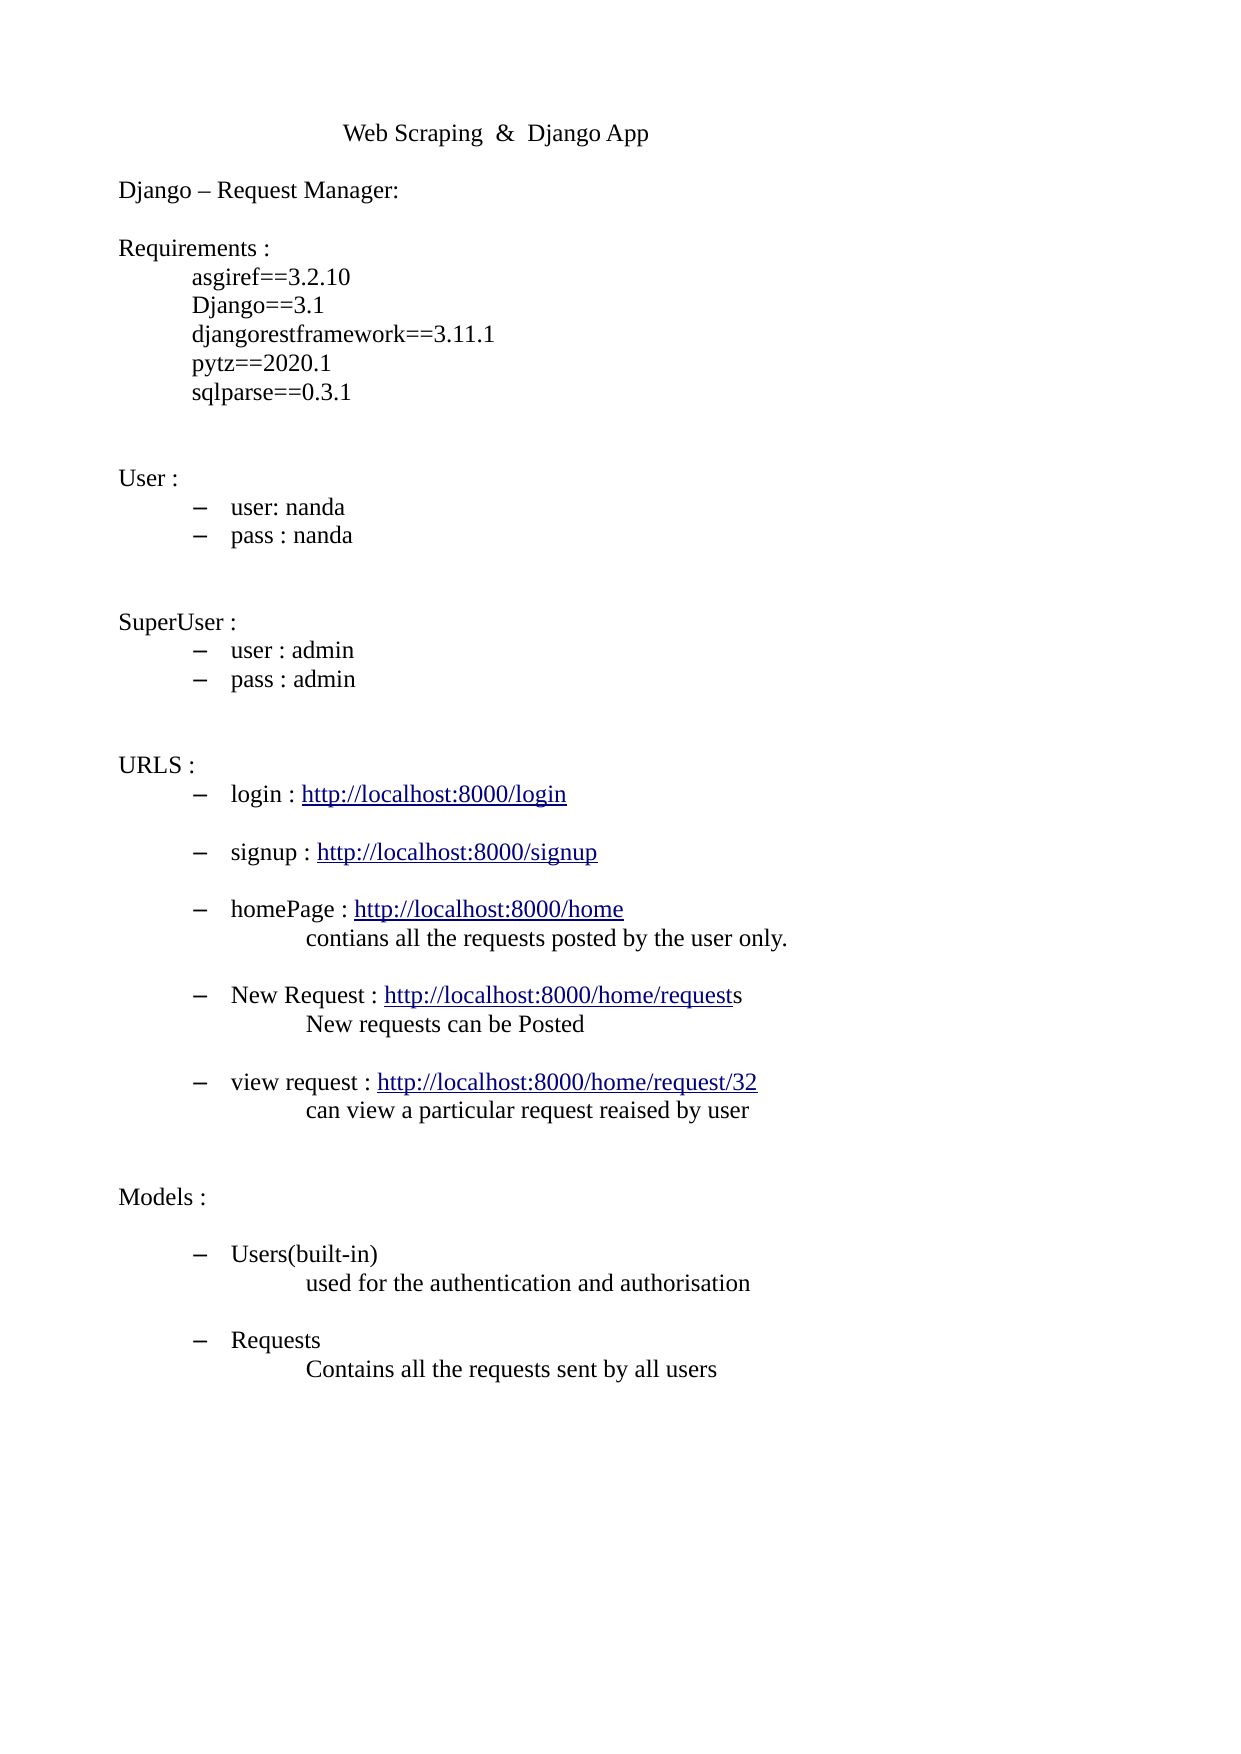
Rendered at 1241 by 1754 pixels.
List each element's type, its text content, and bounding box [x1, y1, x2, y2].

list pass : nanda [193, 521, 1122, 549]
list New requests can be Posted [268, 1009, 1122, 1038]
text pytz==2020.1 [118, 348, 1122, 377]
list signup : http://localhost:8000/signup [193, 837, 1122, 866]
list New Request : http://localhost:8000/home/requests [193, 981, 1122, 1009]
list Requests [193, 1326, 1122, 1354]
list contians all the requests posted by the user only. [268, 923, 1122, 952]
list user: nanda [193, 492, 1122, 521]
text SuperUser : [118, 607, 1122, 636]
list user : admin [193, 636, 1122, 664]
text sqlparse==0.3.1 [118, 377, 1122, 406]
list used for the authentication and authorisation [268, 1268, 1122, 1297]
text Models : [118, 1182, 1122, 1211]
text Web Scraping & Django App [118, 118, 1122, 147]
list homePage : http://localhost:8000/home [193, 894, 1122, 923]
list Users(built-in) [193, 1239, 1122, 1268]
list pass : admin [193, 664, 1122, 693]
text User : [118, 463, 1122, 492]
text Django – Request Manager: [118, 176, 1122, 204]
text URLS : [118, 751, 1122, 779]
text Django==3.1 [118, 291, 1122, 319]
list can view a particular request reaised by user [268, 1096, 1122, 1124]
text Requirements : [118, 233, 1122, 262]
list login : http://localhost:8000/login [193, 779, 1122, 808]
list Contains all the requests sent by all users [268, 1354, 1122, 1383]
text asgiref==3.2.10 [118, 262, 1122, 291]
list view request : http://localhost:8000/home/request/32 [193, 1067, 1122, 1096]
text djangorestframework==3.11.1 [118, 319, 1122, 348]
